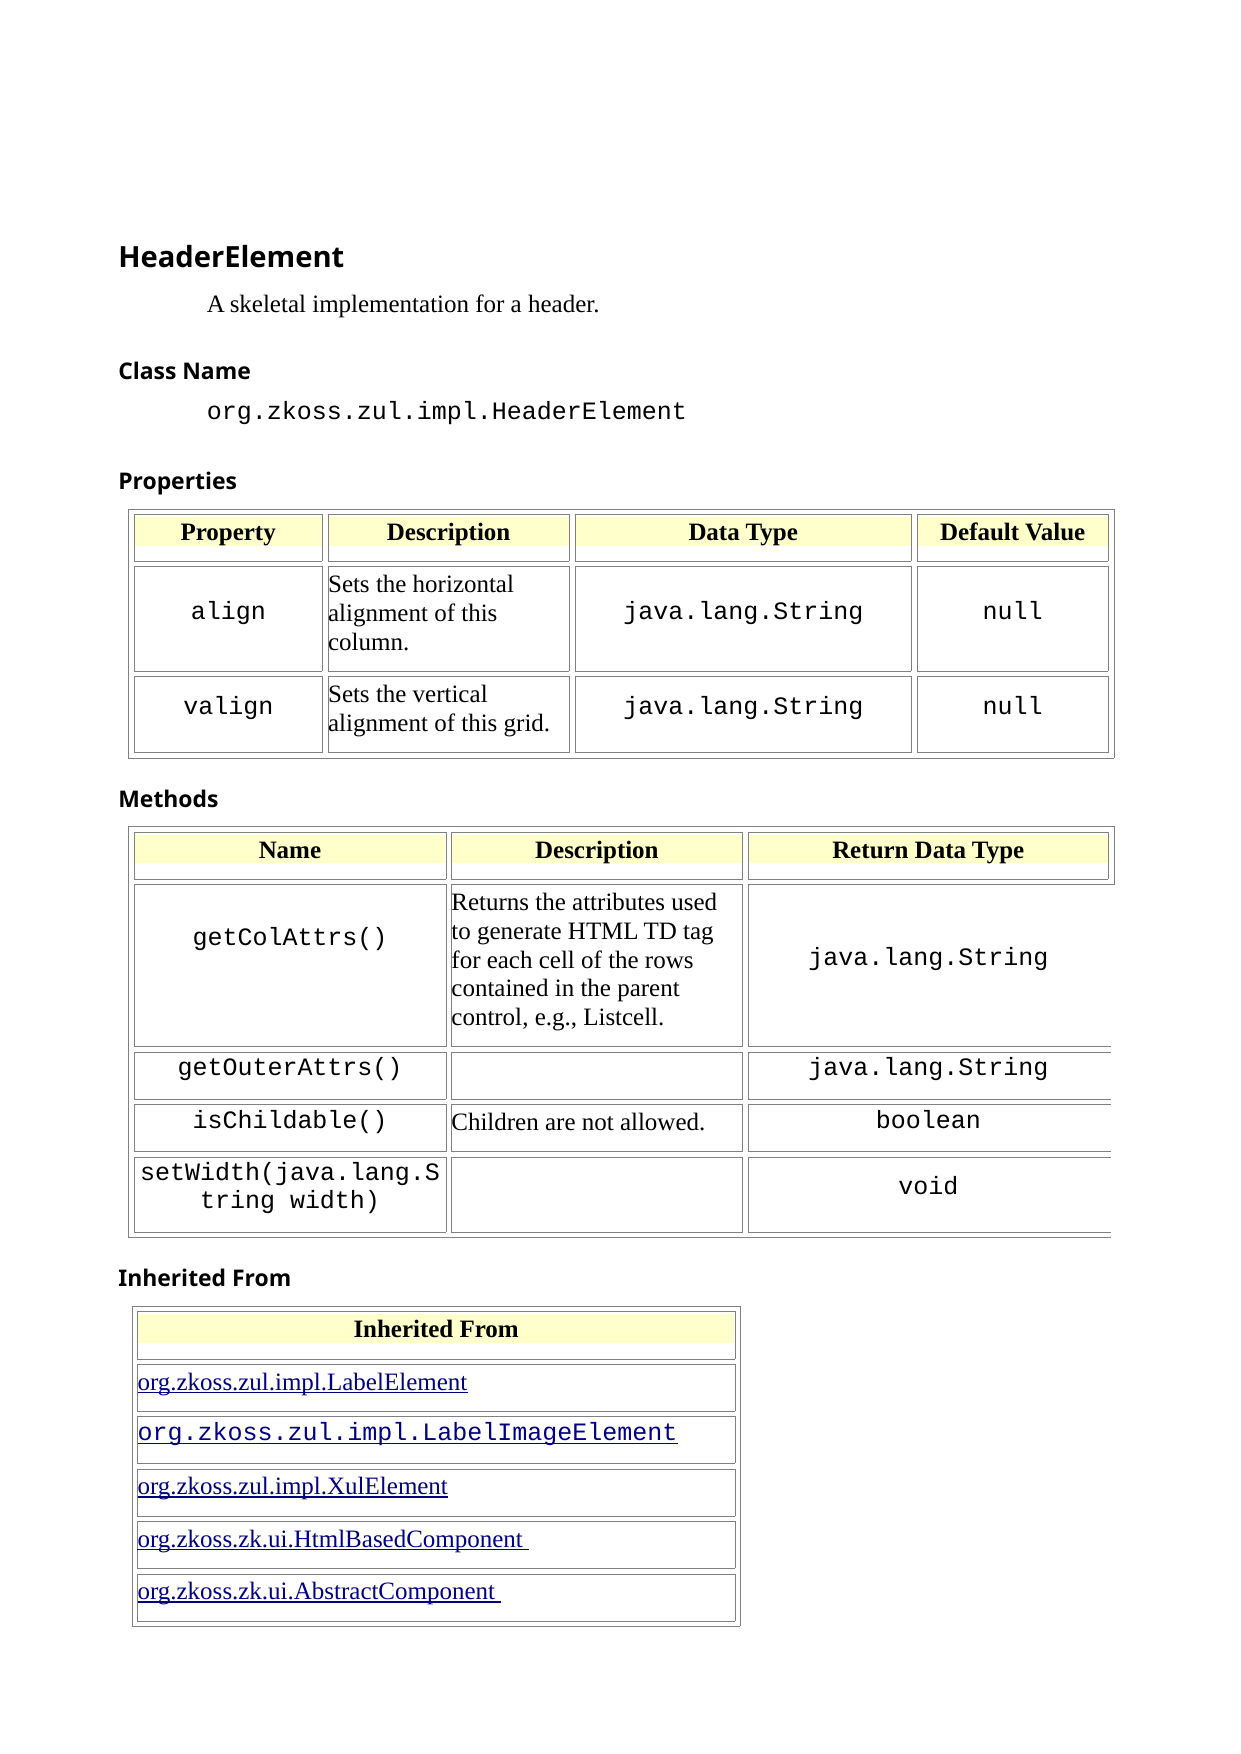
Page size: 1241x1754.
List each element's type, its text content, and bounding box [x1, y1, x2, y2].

table_cell Returns the attributes used to generate HTML TD tag for each cell of the rows contained in the parent control, e.g., Listcell. [448, 879, 745, 1046]
table_cell org.zkoss.zk.ui.HtmlBasedComponent [134, 1516, 737, 1568]
table_cell Sets the vertical alignment of this grid. [325, 671, 572, 752]
table_cell java.lang.String [745, 1046, 1111, 1099]
subtitle Class Name [118, 355, 1122, 386]
table_cell void [745, 1151, 1111, 1232]
table_cell isChildable() [131, 1099, 448, 1151]
table_cell null [914, 561, 1111, 671]
table_cell Children are not allowed. [448, 1099, 745, 1151]
table_cell valign [131, 671, 325, 752]
table_cell org.zkoss.zul.impl.LabelImageElement [134, 1411, 737, 1463]
table_header Name [131, 827, 448, 879]
table_header Property [131, 510, 325, 561]
subtitle HeaderElement [118, 237, 1122, 276]
table_cell setWidth(java.lang.String width) [131, 1151, 448, 1232]
table_cell getColAttrs() [131, 879, 448, 1046]
table_cell align [131, 561, 325, 671]
table_header Description [448, 827, 745, 879]
table_cell java.lang.String [745, 879, 1111, 1046]
table_cell [452, 1158, 742, 1232]
table_cell null [914, 671, 1111, 752]
table_header Data Type [572, 510, 914, 561]
text A skeletal implementation for a header. [207, 289, 1122, 318]
table_cell java.lang.String [572, 671, 914, 752]
subtitle Properties [118, 465, 1122, 496]
table_cell boolean [745, 1099, 1111, 1151]
table_header Default Value [914, 510, 1111, 561]
table_cell java.lang.String [572, 561, 914, 671]
table_cell getOuterAttrs() [131, 1046, 448, 1099]
table_cell [452, 1053, 742, 1099]
table_cell org.zkoss.zk.ui.AbstractComponent [134, 1568, 737, 1621]
table_header Return Data Type [745, 827, 1111, 879]
table_cell org.zkoss.zul.impl.LabelElement [134, 1359, 737, 1411]
table_cell org.zkoss.zul.impl.XulElement [134, 1463, 737, 1516]
text org.zkoss.zul.impl.HeaderElement [207, 399, 1122, 427]
table_header Description [325, 510, 572, 561]
table_header Inherited From [134, 1307, 737, 1358]
table_cell [448, 1151, 745, 1232]
table_cell Sets the horizontal alignment of this column. [325, 561, 572, 671]
subtitle Inherited From [118, 1262, 1122, 1293]
subtitle Methods [118, 783, 1122, 814]
table_cell [448, 1046, 745, 1099]
